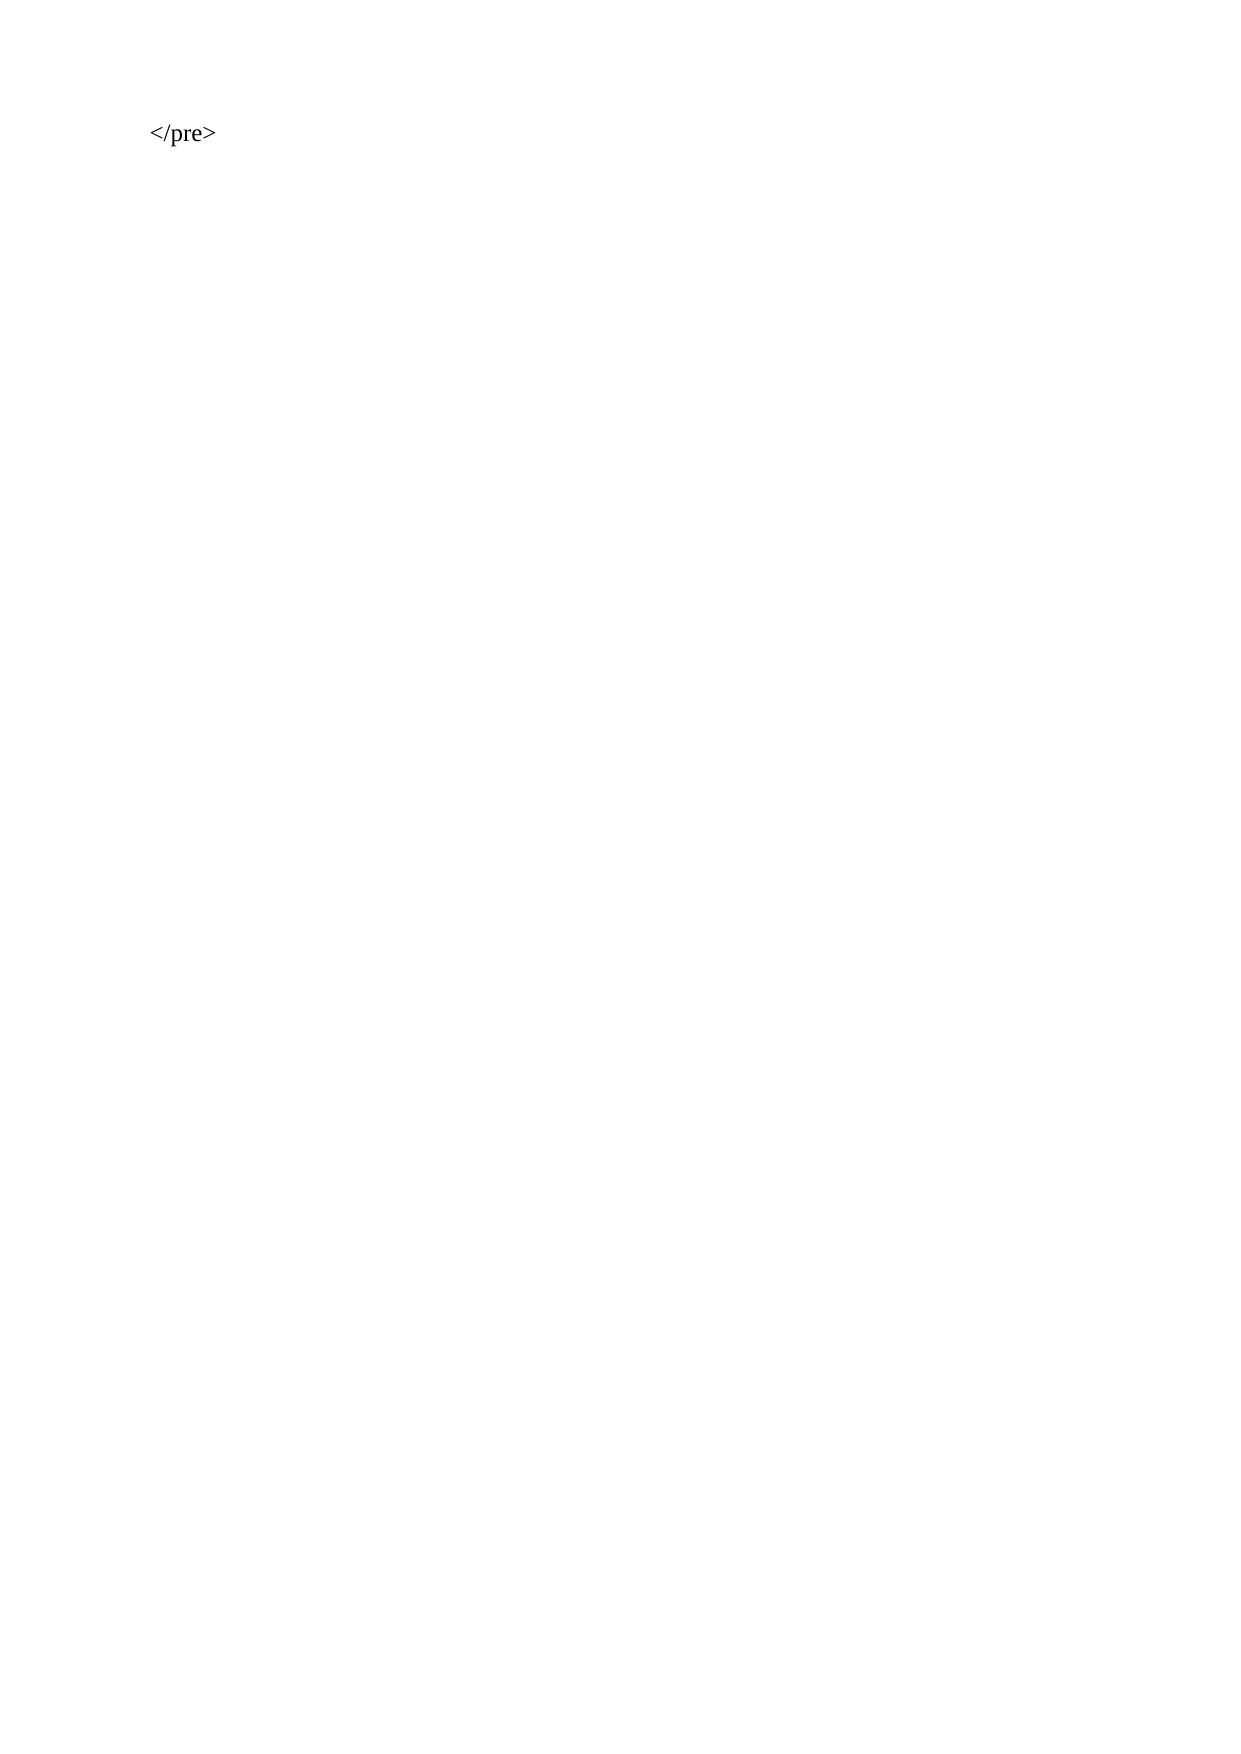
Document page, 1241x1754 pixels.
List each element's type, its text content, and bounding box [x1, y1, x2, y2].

text </pre> [118, 118, 1122, 147]
